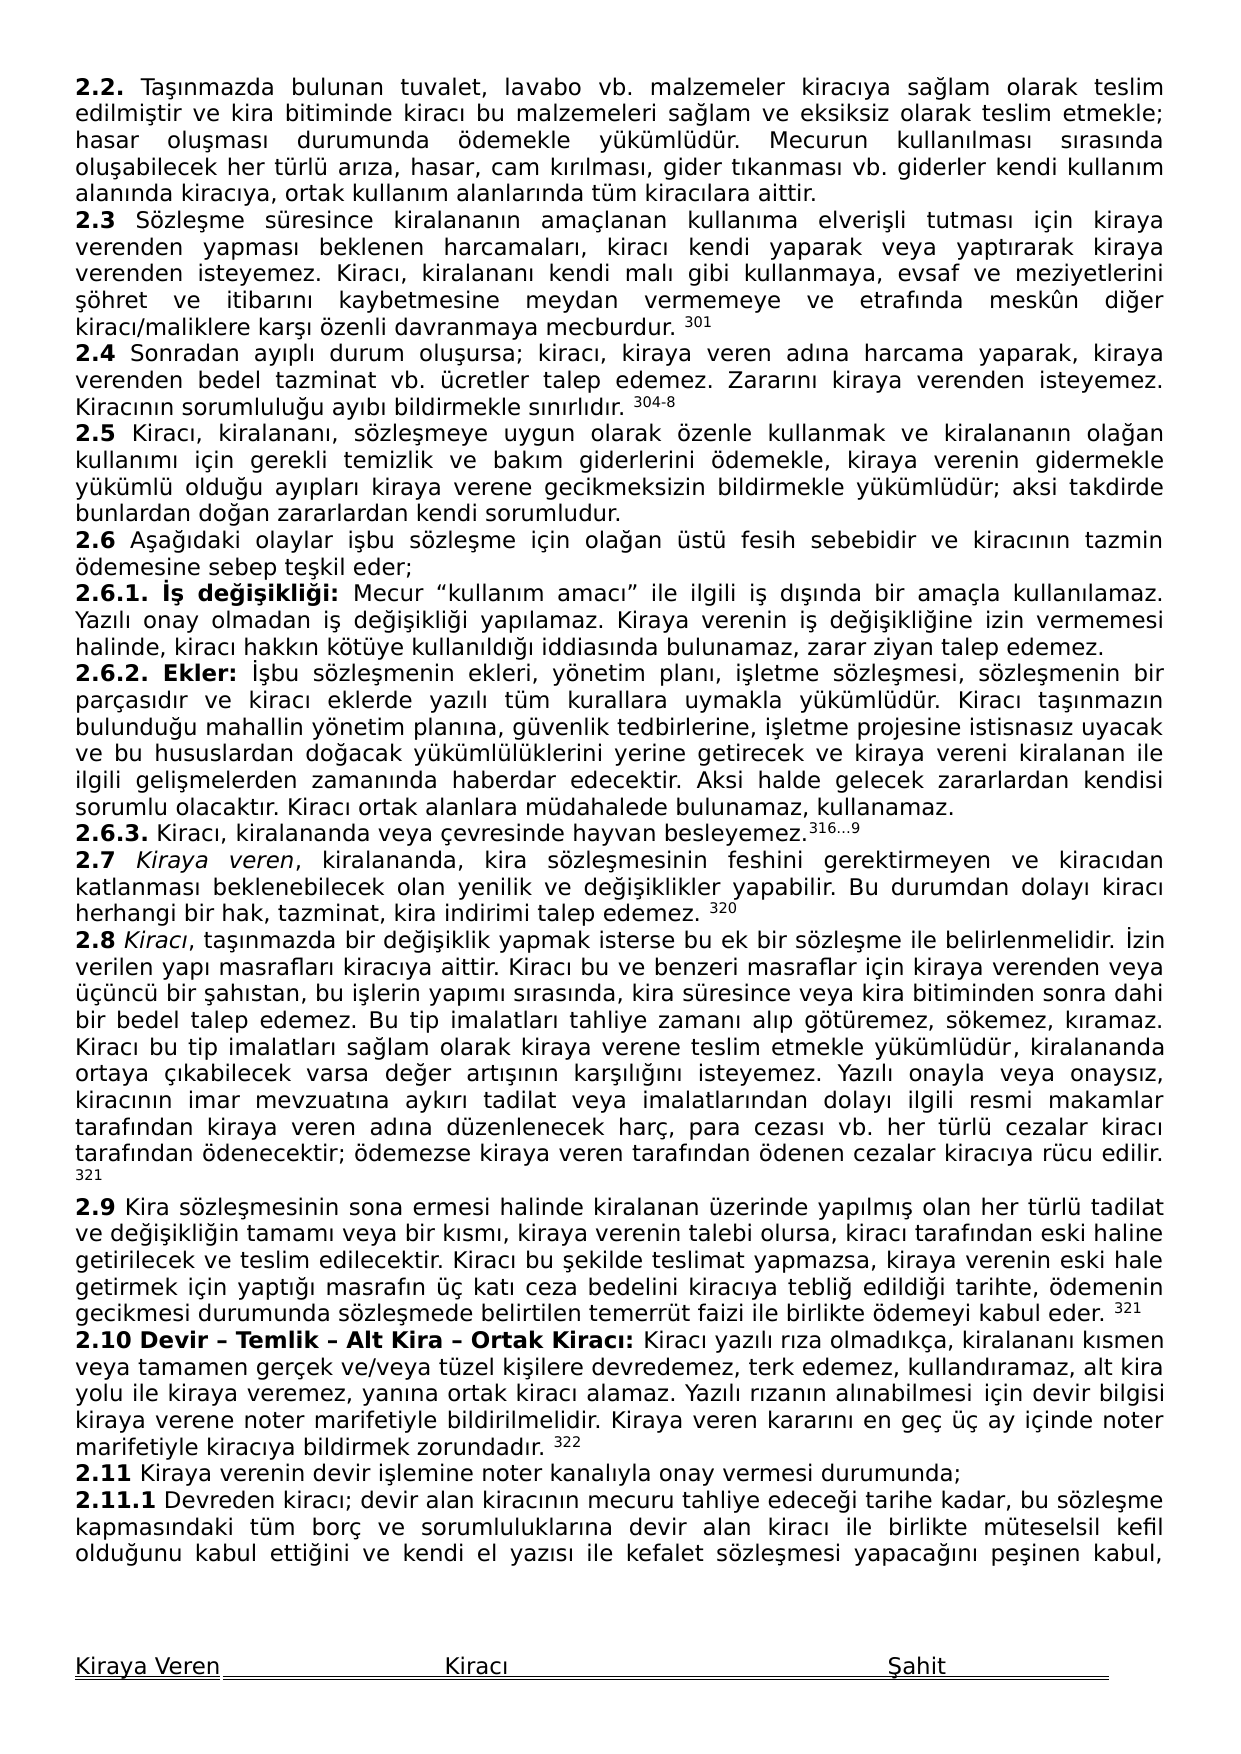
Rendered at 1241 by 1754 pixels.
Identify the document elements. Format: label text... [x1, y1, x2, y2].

text 2.11 Kiraya verenin devir işlemine noter kanalıyla onay vermesi durumunda; [75, 1460, 1165, 1487]
text 2.6.2. Ekler: İşbu sözleşmenin ekleri, yönetim planı, işletme sözleşmesi, sözleşmenin bir parçasıdır ve kiracı eklerde yazılı tüm kurallara uymakla yükümlüdür. Kiracı taşınmazın bulunduğu mahallin yönetim planına, güvenlik tedbirlerine, işletme projesine istisnasız uyacak ve bu hususlardan doğacak yükümlülüklerini yerine getirecek ve kiraya vereni kiralanan ile ilgili gelişmelerden zamanında haberdar edecektir. Aksi halde gelecek zararlardan kendisi sorumlu olacaktır. Kiracı ortak alanlara müdahalede bulunamaz, kullanamaz. [75, 660, 1165, 820]
text 2.6.1. İş değişikliği: Mecur “kullanım amacı” ile ilgili iş dışında bir amaçla kullanılamaz. Yazılı onay olmadan iş değişikliği yapılamaz. Kiraya verenin iş değişikliğine izin vermemesi halinde, kiracı hakkın kötüye kullanıldığı iddiasında bulunamaz, zarar ziyan talep edemez. [75, 580, 1165, 660]
text 2.9 Kira sözleşmesinin sona ermesi halinde kiralanan üzerinde yapılmış olan her türlü tadilat ve değişikliğin tamamı veya bir kısmı, kiraya verenin talebi olursa, kiracı tarafından eski haline getirilecek ve teslim edilecektir. Kiracı bu şekilde teslimat yapmazsa, kiraya verenin eski hale getirmek için yaptığı masrafın üç katı ceza bedelini kiracıya tebliğ edildiği tarihte, ödemenin gecikmesi durumunda sözleşmede belirtilen temerrüt faizi ile birlikte ödemeyi kabul eder. 321 [75, 1194, 1165, 1327]
text 2.2. Taşınmazda bulunan tuvalet, lavabo vb. malzemeler kiracıya sağlam olarak teslim edilmiştir ve kira bitiminde kiracı bu malzemeleri sağlam ve eksiksiz olarak teslim etmekle; hasar oluşması durumunda ödemekle yükümlüdür. Mecurun kullanılması sırasında oluşabilecek her türlü arıza, hasar, cam kırılması, gider tıkanması vb. giderler kendi kullanım alanında kiracıya, ortak kullanım alanlarında tüm kiracılara aittir. [75, 74, 1165, 207]
text 2.8 Kiracı, taşınmazda bir değişiklik yapmak isterse bu ek bir sözleşme ile belirlenmelidir. İzin verilen yapı masrafları kiracıya aittir. Kiracı bu ve benzeri masraflar için kiraya verenden veya üçüncü bir şahıstan, bu işlerin yapımı sırasında, kira süresince veya kira bitiminden sonra dahi bir bedel talep edemez. Bu tip imalatları tahliye zamanı alıp götüremez, sökemez, kıramaz. Kiracı bu tip imalatları sağlam olarak kiraya verene teslim etmekle yükümlüdür, kiralananda ortaya çıkabilecek varsa değer artışının karşılığını isteyemez. Yazılı onayla veya onaysız, kiracının imar mevzuatına aykırı tadilat veya imalatlarından dolayı ilgili resmi makamlar tarafından kiraya veren adına düzenlenecek harç, para cezası vb. her türlü cezalar kiracı tarafından ödenecektir; ödemezse kiraya veren tarafından ödenen cezalar kiracıya rücu edilir. 321 [75, 927, 1165, 1194]
text 2.11.1 Devreden kiracı; devir alan kiracının mecuru tahliye edeceği tarihe kadar, bu sözleşme kapmasındaki tüm borç ve sorumluluklarına devir alan kiracı ile birlikte müteselsil kefil olduğunu kabul ettiğini ve kendi el yazısı ile kefalet sözleşmesi yapacağını peşinen kabul, [75, 1487, 1165, 1567]
text 2.7 Kiraya veren, kiralananda, kira sözleşmesinin feshini gerektirmeyen ve kiracıdan katlanması beklenebilecek olan yenilik ve değişiklikler yapabilir. Bu durumdan dolayı kiracı herhangi bir hak, tazminat, kira indirimi talep edemez. 320 [75, 847, 1165, 927]
text 2.5 Kiracı, kiralananı, sözleşmeye uygun olarak özenle kullanmak ve kiralananın olağan kullanımı için gerekli temizlik ve bakım giderlerini ödemekle, kiraya verenin gidermekle yükümlü olduğu ayıpları kiraya verene gecikmeksizin bildirmekle yükümlüdür; aksi takdirde bunlardan doğan zararlardan kendi sorumludur. [75, 420, 1165, 527]
text 2.10 Devir – Temlik – Alt Kira – Ortak Kiracı: Kiracı yazılı rıza olmadıkça, kiralananı kısmen veya tamamen gerçek ve/veya tüzel kişilere devredemez, terk edemez, kullandıramaz, alt kira yolu ile kiraya veremez, yanına ortak kiracı alamaz. Yazılı rızanın alınabilmesi için devir bilgisi kiraya verene noter marifetiyle bildirilmelidir. Kiraya veren kararını en geç üç ay içinde noter marifetiyle kiracıya bildirmek zorundadır. 322 [75, 1327, 1165, 1460]
text 2.6.3. Kiracı, kiralananda veya çevresinde hayvan besleyemez.316…9 [75, 820, 1165, 847]
text 2.6 Aşağıdaki olaylar işbu sözleşme için olağan üstü fesih sebebidir ve kiracının tazmin ödemesine sebep teşkil eder; [75, 527, 1165, 580]
text 2.4 Sonradan ayıplı durum oluşursa; kiracı, kiraya veren adına harcama yaparak, kiraya verenden bedel tazminat vb. ücretler talep edemez. Zararını kiraya verenden isteyemez. Kiracının sorumluluğu ayıbı bildirmekle sınırlıdır. 304-8 [75, 340, 1165, 420]
text 2.3 Sözleşme süresince kiralananın amaçlanan kullanıma elverişli tutması için kiraya verenden yapması beklenen harcamaları, kiracı kendi yaparak veya yaptırarak kiraya verenden isteyemez. Kiracı, kiralananı kendi malı gibi kullanmaya, evsaf ve meziyetlerini şöhret ve itibarını kaybetmesine meydan vermemeye ve etrafında meskûn diğer kiracı/maliklere karşı özenli davranmaya mecburdur. 301 [75, 207, 1165, 340]
